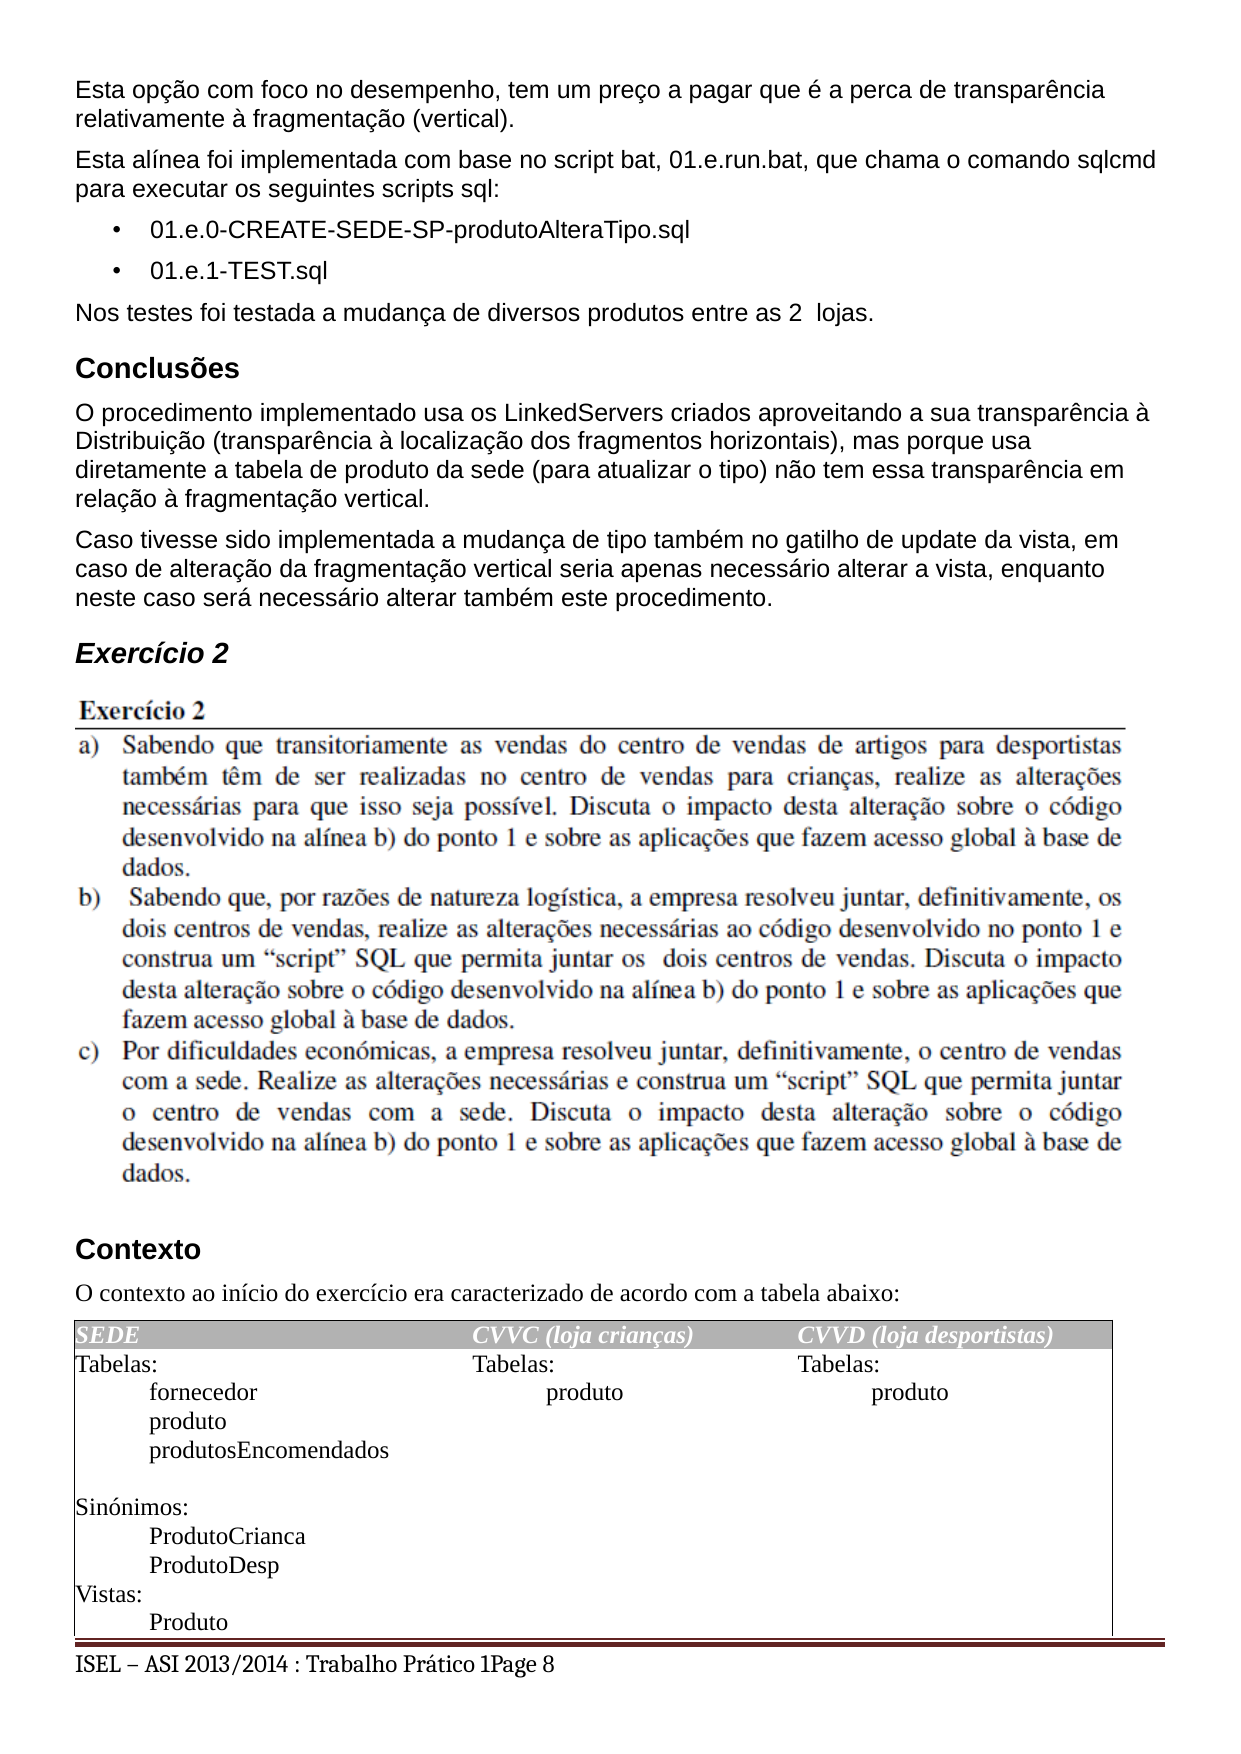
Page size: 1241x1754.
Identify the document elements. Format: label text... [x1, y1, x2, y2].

table_cell [471, 1493, 796, 1579]
text O procedimento implementado usa os LinkedServers criados aproveitando a sua transparência à Distribuição (transparência à localização dos fragmentos horizontais), mas porque usa diretamente a tabela de produto da sede (para atualizar o tipo) não tem essa transparência em relação à fragmentação vertical. [75, 397, 1165, 512]
table_cell [796, 1493, 1112, 1579]
table_cell [796, 1579, 1112, 1636]
text Caso tivesse sido implementada a mudança de tipo também no gatilho de update da vista, em caso de alteração da fragmentação vertical seria apenas necessário alterar a vista, enquanto neste caso será necessário alterar também este procedimento. [75, 525, 1165, 611]
table_cell Vistas: Produto [75, 1579, 471, 1636]
table_cell [471, 1579, 796, 1636]
table_cell Tabelas: produto [471, 1349, 796, 1492]
text O contexto ao início do exercício era caracterizado de acordo com a tabela abaixo: [75, 1278, 1165, 1307]
table_cell Tabelas: fornecedor produto produtosEncomendados [75, 1349, 471, 1492]
table_header CVVD (loja desportistas) [796, 1321, 1112, 1349]
text Esta alínea foi implementada com base no script bat, 01.e.run.bat, que chama o comando sqlcmd para executar os seguintes scripts sql: [75, 145, 1165, 202]
table_cell Sinónimos: ProdutoCrianca ProdutoDesp [75, 1493, 471, 1579]
subtitle Contexto [75, 1232, 1165, 1266]
table_header CVVC (loja crianças) [471, 1321, 796, 1349]
list 01.e.0-CREATE-SEDE-SP-produtoAlteraTipo.sql [112, 215, 1165, 244]
text Nos testes foi testada a mudança de diversos produtos entre as 2 lojas. [75, 298, 1165, 326]
subtitle Conclusões [75, 351, 1165, 385]
table_header SEDE [75, 1321, 471, 1349]
table_cell Tabelas: produto [796, 1349, 1112, 1492]
text Esta opção com foco no desempenho, tem um preço a pagar que é a perca de transparência relativamente à fragmentação (vertical). [75, 75, 1165, 132]
subtitle Exercício 2 [75, 636, 1165, 670]
list 01.e.1-TEST.sql [112, 256, 1165, 285]
